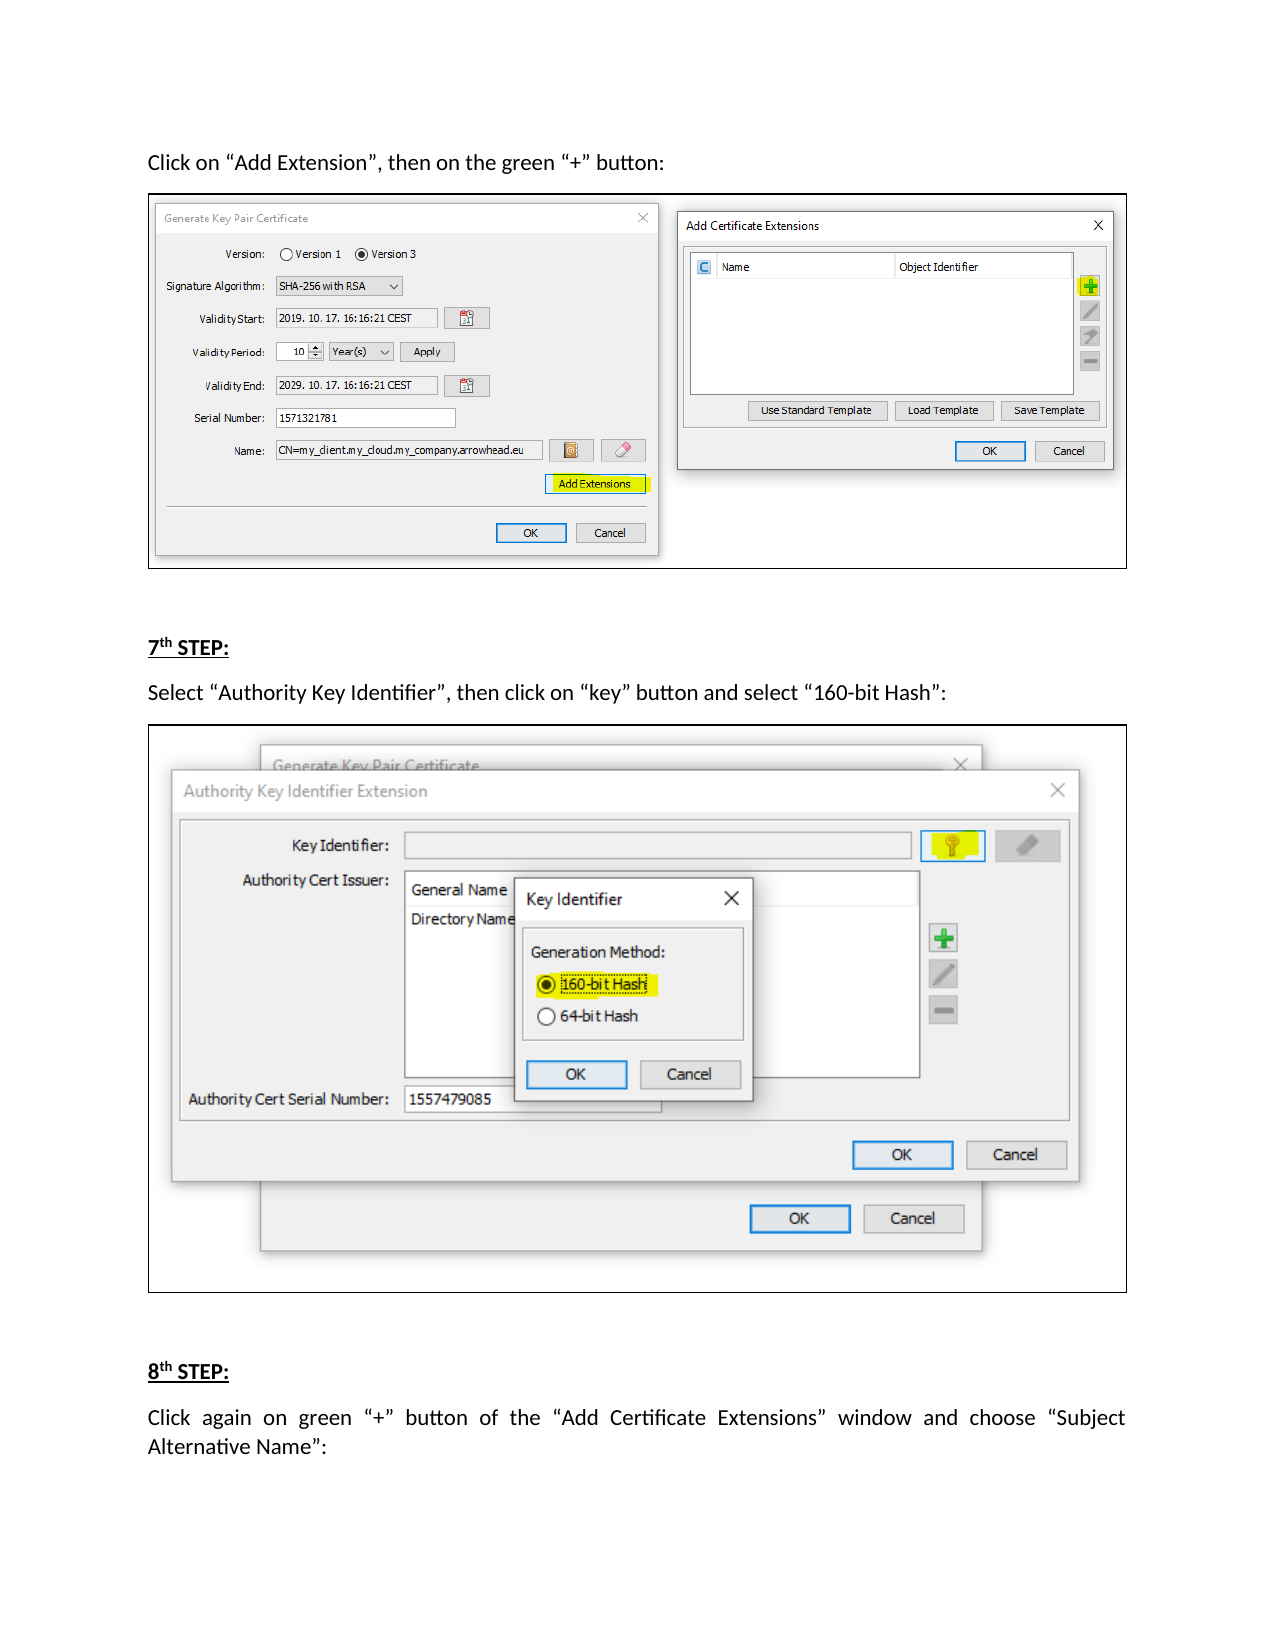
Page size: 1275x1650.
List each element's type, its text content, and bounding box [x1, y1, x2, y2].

picture [149, 726, 1126, 1292]
text 7th STEP: [148, 633, 1127, 661]
text Click on “Add Extension”, then on the green “+” button: [148, 148, 1127, 176]
picture [149, 195, 1126, 568]
text Select “Authority Key Identifier”, then click on “key” button and select “160-bit Hash”: [148, 678, 1127, 707]
text Click again on green “+” button of the “Add Certificate Extensions” window and choose “Subject Alternative Name”: [148, 1403, 1127, 1460]
text 8th STEP: [148, 1357, 1127, 1385]
